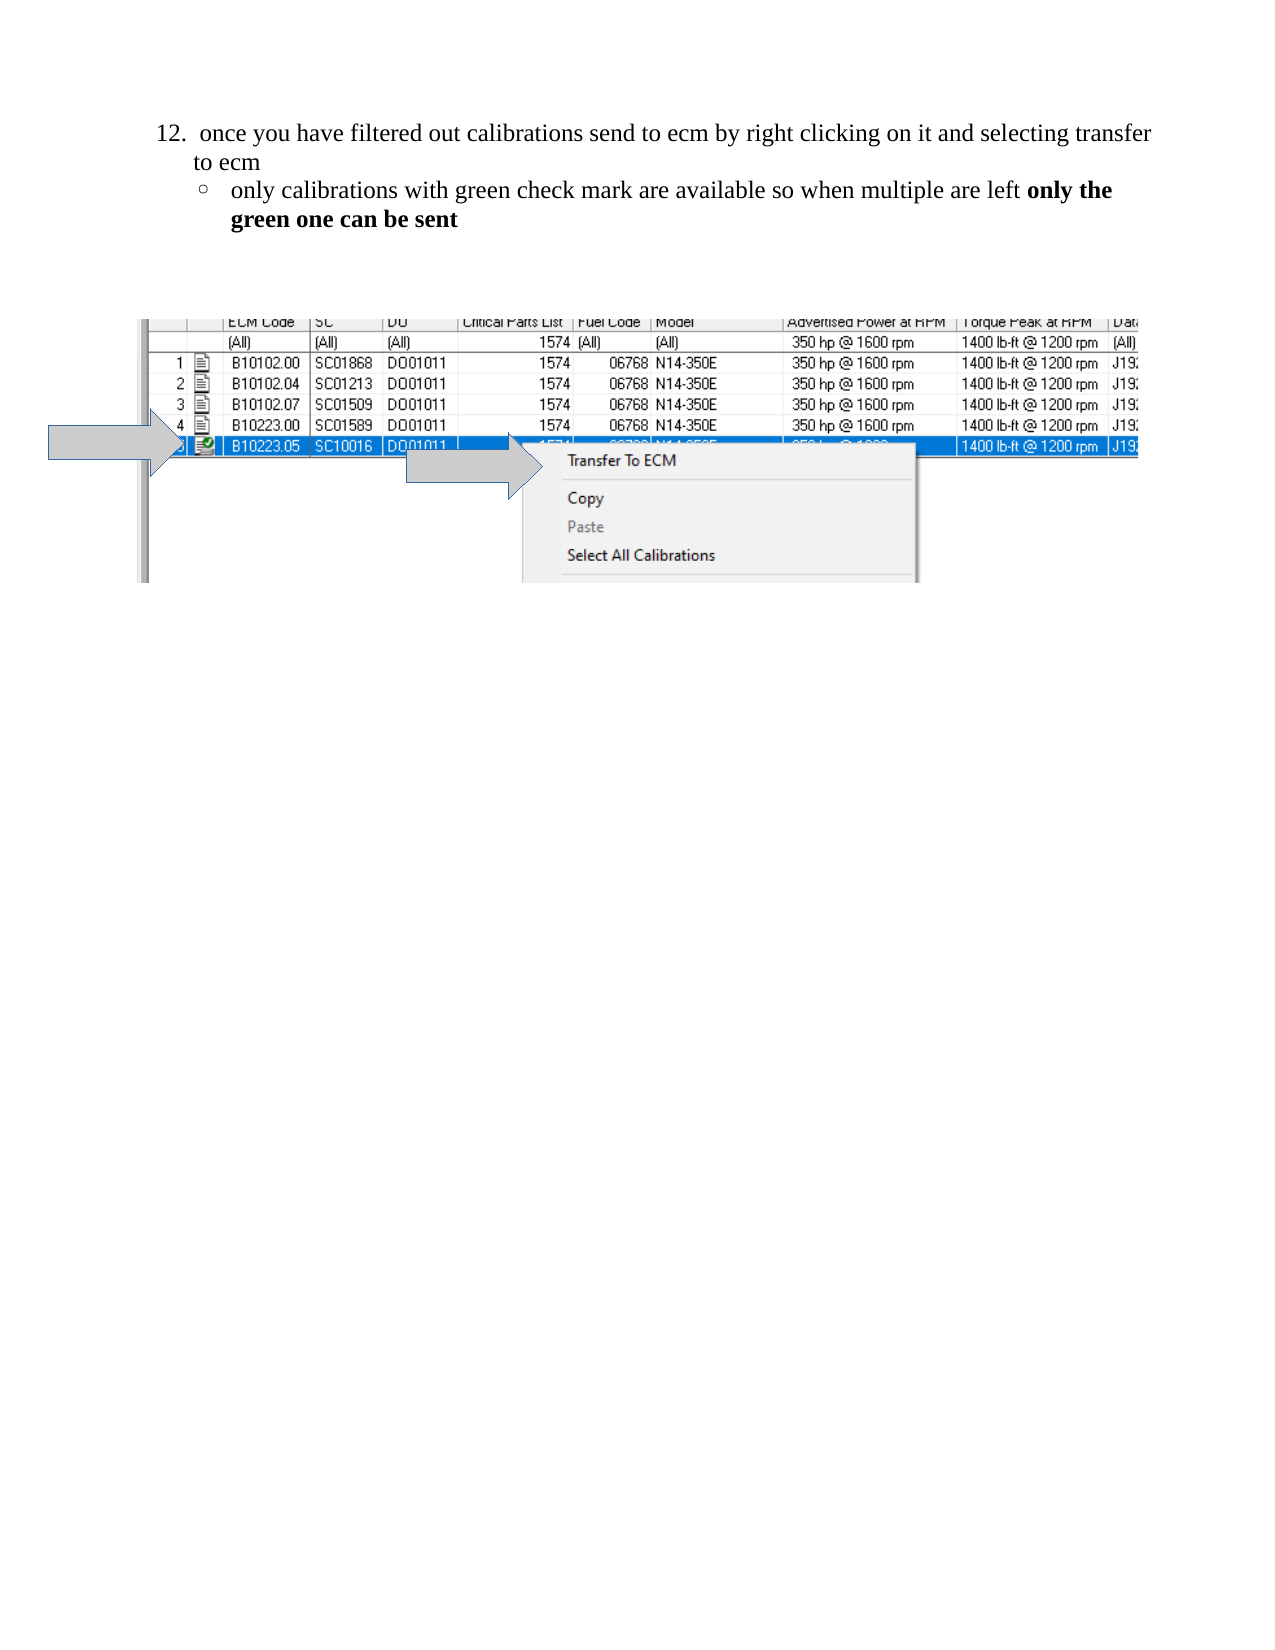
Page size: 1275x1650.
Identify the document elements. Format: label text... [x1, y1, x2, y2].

list only calibrations with green check mark are available so when multiple are left only the green one can be sent [193, 176, 1157, 233]
picture [136, 319, 1139, 583]
list once you have filtered out calibrations send to ecm by right clicking on it and selecting transfer to ecm [156, 118, 1157, 176]
